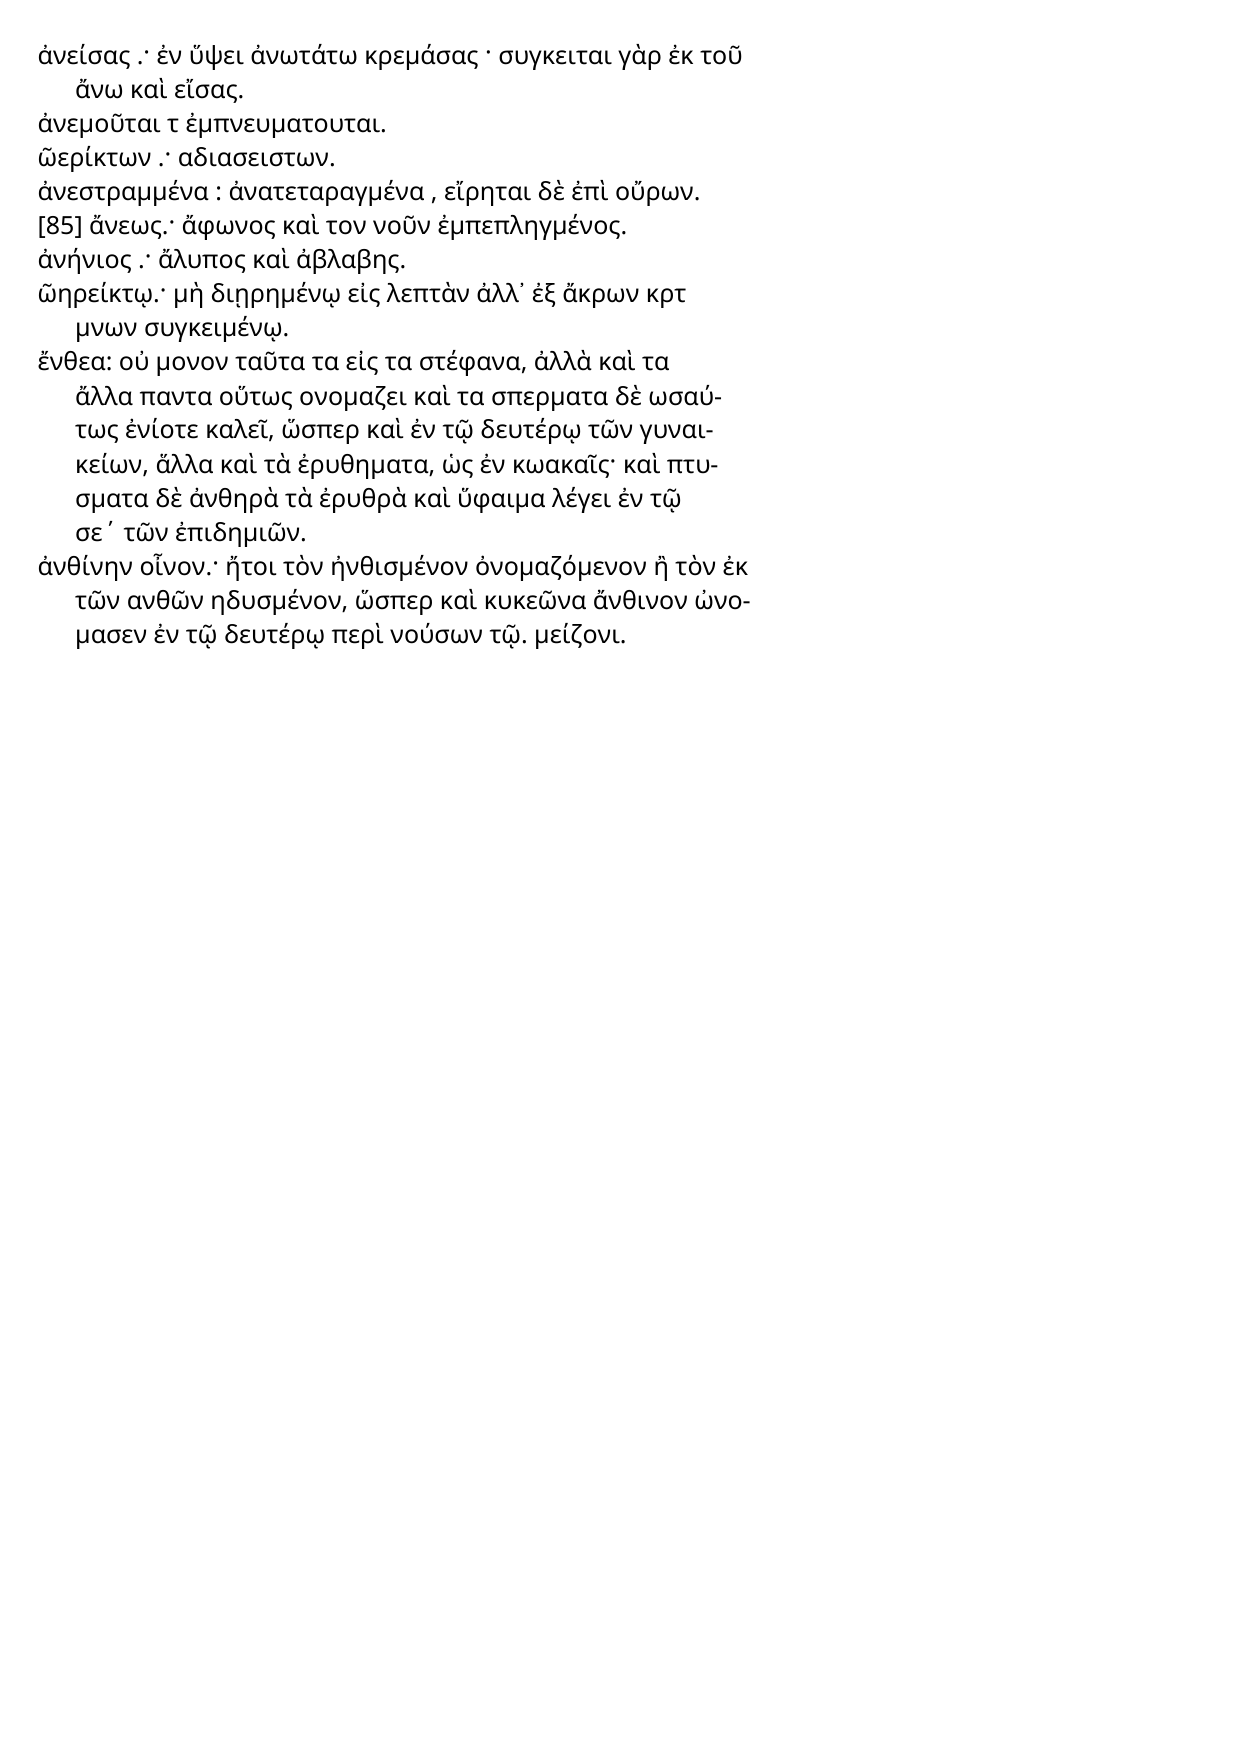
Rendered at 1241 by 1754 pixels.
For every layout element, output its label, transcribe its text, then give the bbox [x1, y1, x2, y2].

text ἀνεστραμμένα : ἀνατεταραγμένα , εἴρηται δὲ ἐπὶ οὔρων. [37, 174, 1203, 208]
text ἀνήνιος .· ἄλυπος καὶ ἀβλαβης. [37, 242, 1203, 276]
text ῶερίκτων .· αδιασειστων. [37, 140, 1203, 174]
text [85] ἄνεως.· ἄφωνος καὶ τον νοῦν ἐμπεπληγμένος. [37, 208, 1203, 242]
text ἀνεμοῦται τ ἐμπνευματουται. [37, 106, 1203, 140]
text ῶηρείκτῳ.· μὴ διῃρημένῳ εἰς λεπτὰν ἀλλ᾽ ἐξ ἄκρων κρτ μνων συγκειμένῳ. [37, 276, 1203, 344]
text ἔνθεα: οὐ μονον ταῦτα τα εἰς τα στέφανα, ἀλλὰ καὶ τα ἄλλα παντα οὕτως ονομαζει καὶ τα σπερματα δὲ ωσαύ- τως ἐνίοτε καλεῖ, ὥσπερ καὶ ἐν τῷ δευτέρῳ τῶν γυναι- κείων, ἅλλα καὶ τὰ ἐρυθηματα, ὡς ἐν κωακαῖς· καὶ πτυ- σματα δὲ ἀνθηρὰ τὰ ἐρυθρὰ καὶ ὕφαιμα λέγει ἐν τῷ σε΄ τῶν ἐπιδημιῶν. [37, 344, 1203, 548]
text ἀνθίνην οἶνον.· ἤτοι τὸν ἠνθισμένον ὀνομαζόμενον ἢ τὸν ἐκ τῶν ανθῶν ηδυσμένον, ὥσπερ καὶ κυκεῶνα ἄνθινον ὠνο- μασεν ἐν τῷ δευτέρῳ περὶ νούσων τῷ. μείζονι. [37, 548, 1203, 651]
text ἀνείσας .· ἐν ὕψει ἀνωτάτω κρεμάσας · συγκειται γὰρ ἐκ τοῦ ἄνω καὶ εἴσας. [37, 37, 1203, 106]
